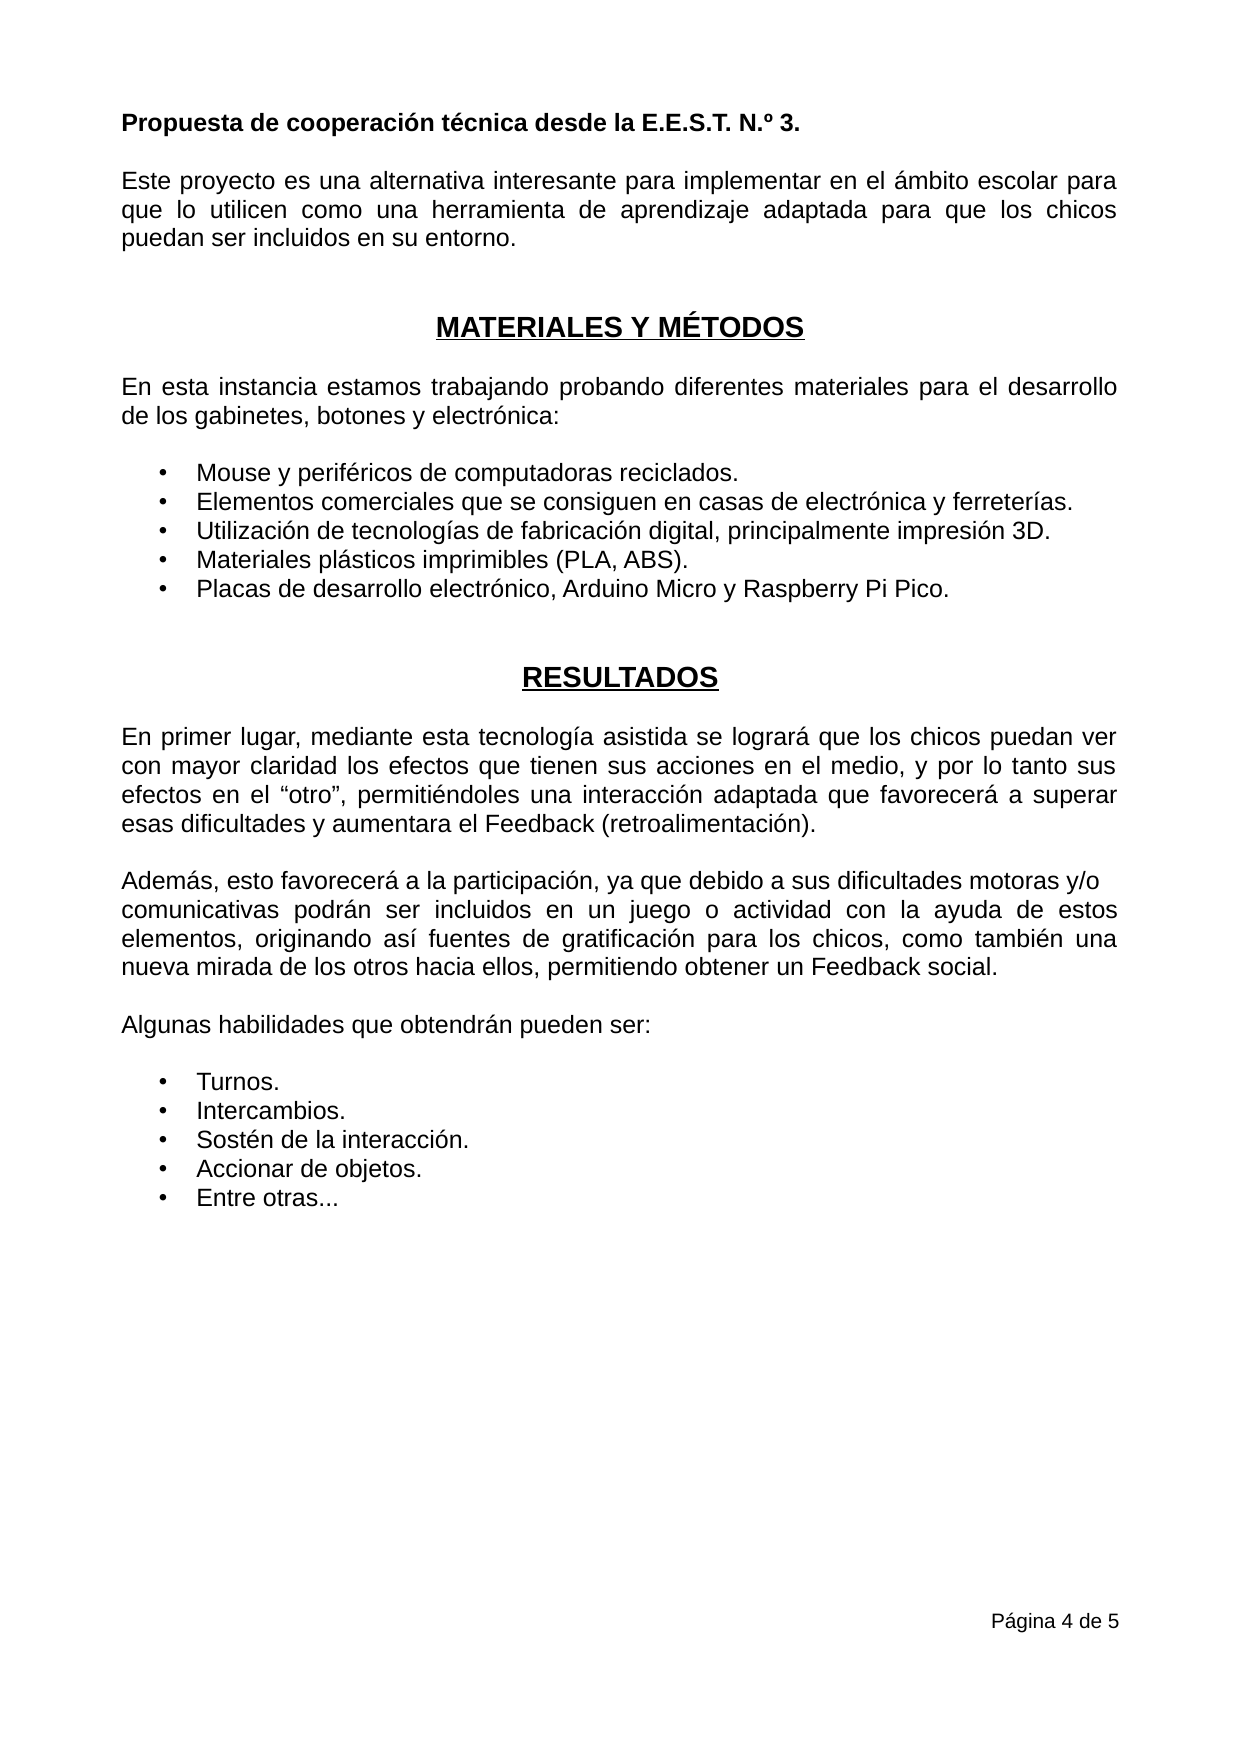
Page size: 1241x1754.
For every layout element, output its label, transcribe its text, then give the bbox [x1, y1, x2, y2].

list Utilización de tecnologías de fabricación digital, principalmente impresión 3D. [158, 516, 1119, 545]
list Turnos. [158, 1067, 1119, 1096]
text Este proyecto es una alternativa interesante para implementar en el ámbito escolar para que lo utilicen como una herramienta de aprendizaje adaptada para que los chicos puedan ser incluidos en su entorno. [121, 166, 1119, 252]
list Elementos comerciales que se consiguen en casas de electrónica y ferreterías. [158, 487, 1119, 516]
list Entre otras... [158, 1183, 1119, 1212]
list Accionar de objetos. [158, 1154, 1119, 1183]
list Materiales plásticos imprimibles (PLA, ABS). [158, 545, 1119, 574]
text comunicativas podrán ser incluidos en un juego o actividad con la ayuda de estos elementos, originando así fuentes de gratificación para los chicos, como también una nueva mirada de los otros hacia ellos, permitiendo obtener un Feedback social. [121, 895, 1119, 981]
list Placas de desarrollo electrónico, Arduino Micro y Raspberry Pi Pico. [158, 574, 1119, 602]
list Sostén de la interacción. [158, 1125, 1119, 1154]
list Mouse y periféricos de computadoras reciclados. [158, 458, 1119, 487]
text Además, esto favorecerá a la participación, ya que debido a sus dificultades motoras y/o [121, 866, 1119, 895]
text Algunas habilidades que obtendrán pueden ser: [121, 1010, 1119, 1038]
text En primer lugar, mediante esta tecnología asistida se logrará que los chicos puedan ver con mayor claridad los efectos que tienen sus acciones en el medio, y por lo tanto sus efectos en el “otro”, permitiéndoles una interacción adaptada que favorecerá a superar esas dificultades y aumentara el Feedback (retroalimentación). [121, 722, 1119, 837]
text En esta instancia estamos trabajando probando diferentes materiales para el desarrollo de los gabinetes, botones y electrónica: [121, 372, 1119, 429]
text RESULTADOS [121, 660, 1119, 693]
text MATERIALES Y MÉTODOS [121, 310, 1119, 343]
text Propuesta de cooperación técnica desde la E.E.S.T. N.º 3. [121, 108, 1119, 137]
list Intercambios. [158, 1096, 1119, 1125]
